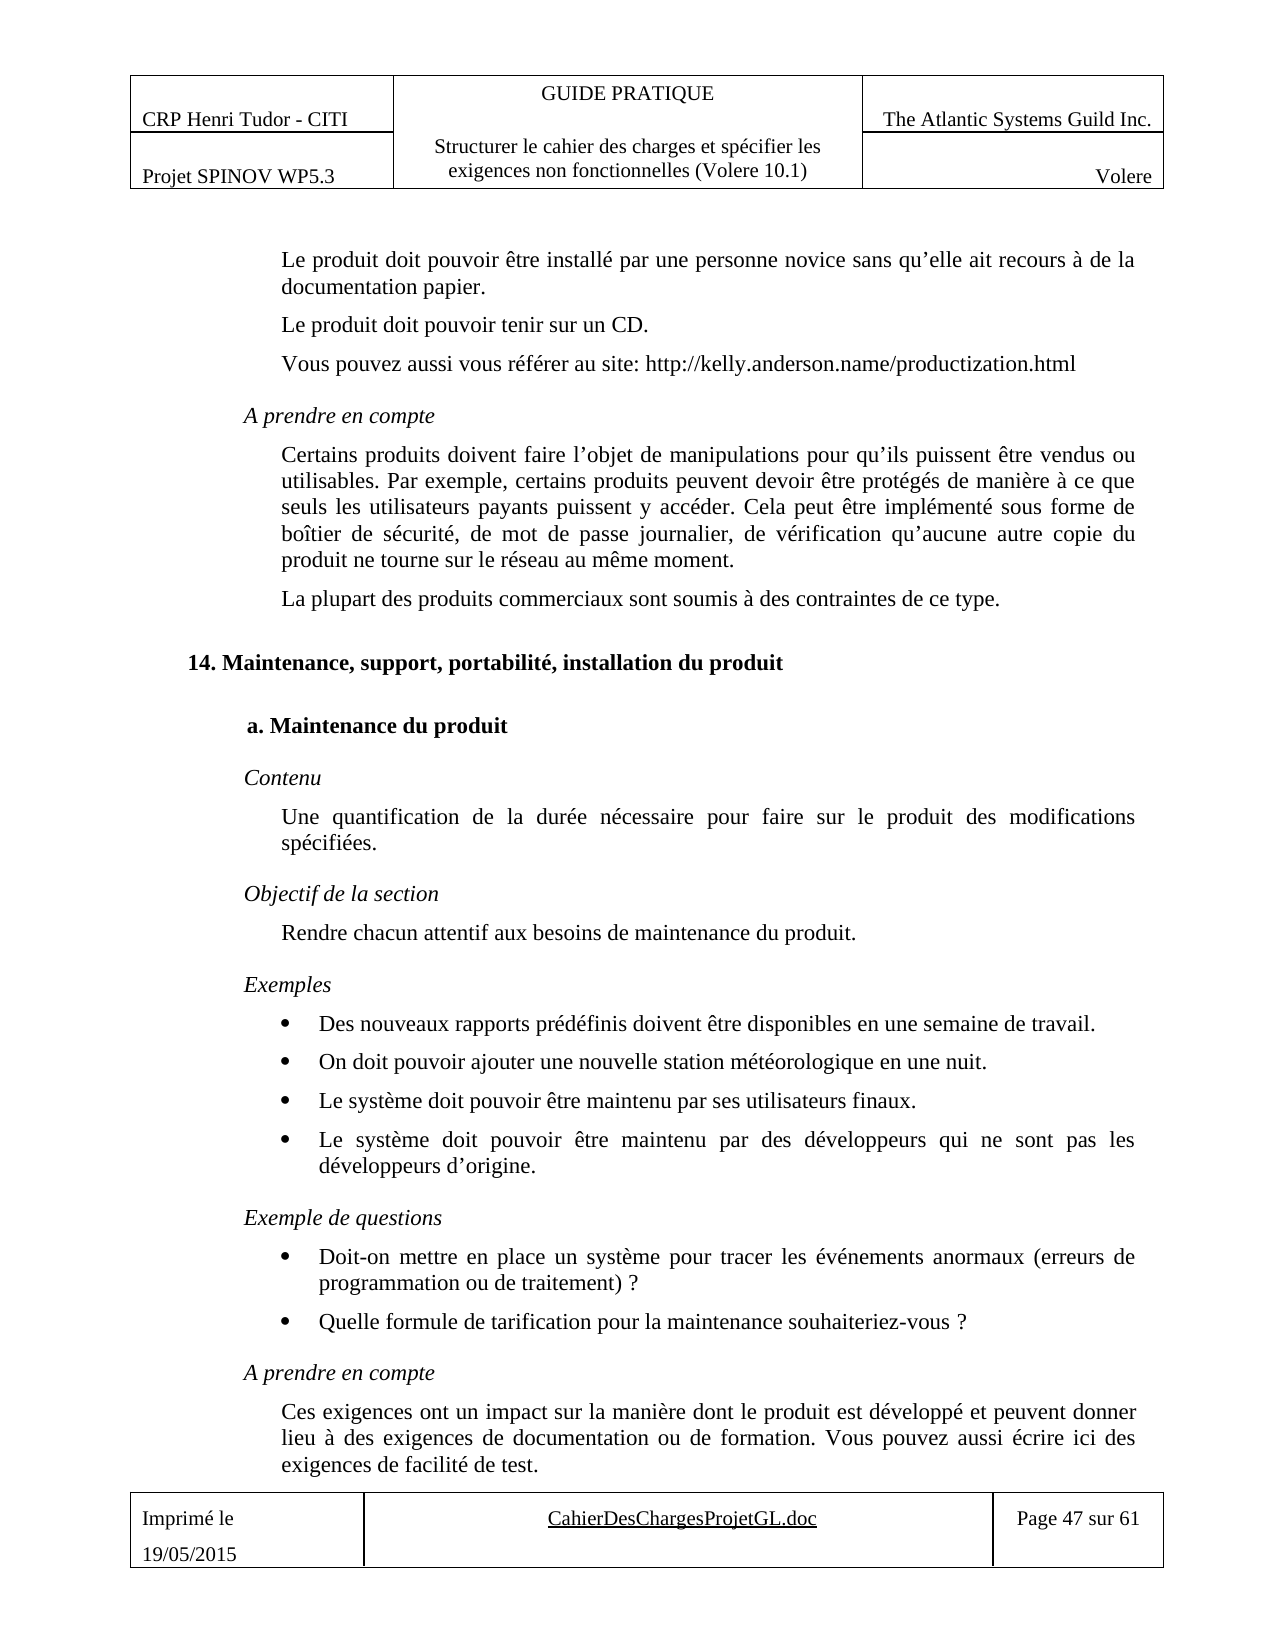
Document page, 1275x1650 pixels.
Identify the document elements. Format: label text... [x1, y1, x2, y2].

subtitle a. Maintenance du produit [247, 713, 1137, 739]
text Le produit doit pouvoir tenir sur un CD. [281, 312, 1137, 338]
text La plupart des produits commerciaux sont soumis à des contraintes de ce type. [281, 585, 1137, 611]
list Des nouveaux rapports prédéfinis doivent être disponibles en une semaine de travail. [281, 1009, 1137, 1036]
subtitle Exemple de questions [244, 1204, 1137, 1230]
text Une quantification de la durée nécessaire pour faire sur le produit des modifications spécifiées. [281, 803, 1137, 856]
text Le produit doit pouvoir être installé par une personne novice sans qu’elle ait recours à de la documentation papier. [281, 246, 1137, 299]
text Rendre chacun attentif aux besoins de maintenance du produit. [281, 919, 1137, 946]
list Le système doit pouvoir être maintenu par ses utilisateurs finaux. [281, 1087, 1137, 1114]
subtitle A prendre en compte [244, 402, 1137, 428]
text Certains produits doivent faire l’objet de manipulations pour qu’ils puissent être vendus ou utilisables. Par exemple, certains produits peuvent devoir être protégés de manière à ce que seuls les utilisateurs payants puissent y accéder. Cela peut être implémenté sous forme de boîtier de sécurité, de mot de passe journalier, de vérification qu’aucune autre copie du produit ne tourne sur le réseau au même moment. [281, 441, 1137, 572]
list Doit-on mettre en place un système pour tracer les événements anormaux (erreurs de programmation ou de traitement) ? [281, 1243, 1137, 1295]
subtitle Contenu [244, 764, 1137, 790]
subtitle Objectif de la section [244, 881, 1137, 907]
subtitle A prendre en compte [244, 1359, 1137, 1386]
subtitle Exemples [244, 971, 1137, 997]
subtitle 14. Maintenance, support, portabilité, installation du produit [187, 649, 1137, 675]
text Ces exigences ont un impact sur la manière dont le produit est développé et peuvent donner lieu à des exigences de documentation ou de formation. Vous pouvez aussi écrire ici des exigences de facilité de test. [281, 1398, 1137, 1477]
list Quelle formule de tarification pour la maintenance souhaiteriez-vous ? [281, 1308, 1137, 1334]
list Le système doit pouvoir être maintenu par des développeurs qui ne sont pas les développeurs d’origine. [281, 1126, 1137, 1179]
list On doit pouvoir ajouter une nouvelle station météorologique en une nuit. [281, 1048, 1137, 1075]
text Vous pouvez aussi vous référer au site: http://kelly.anderson.name/productization.html [281, 350, 1137, 377]
